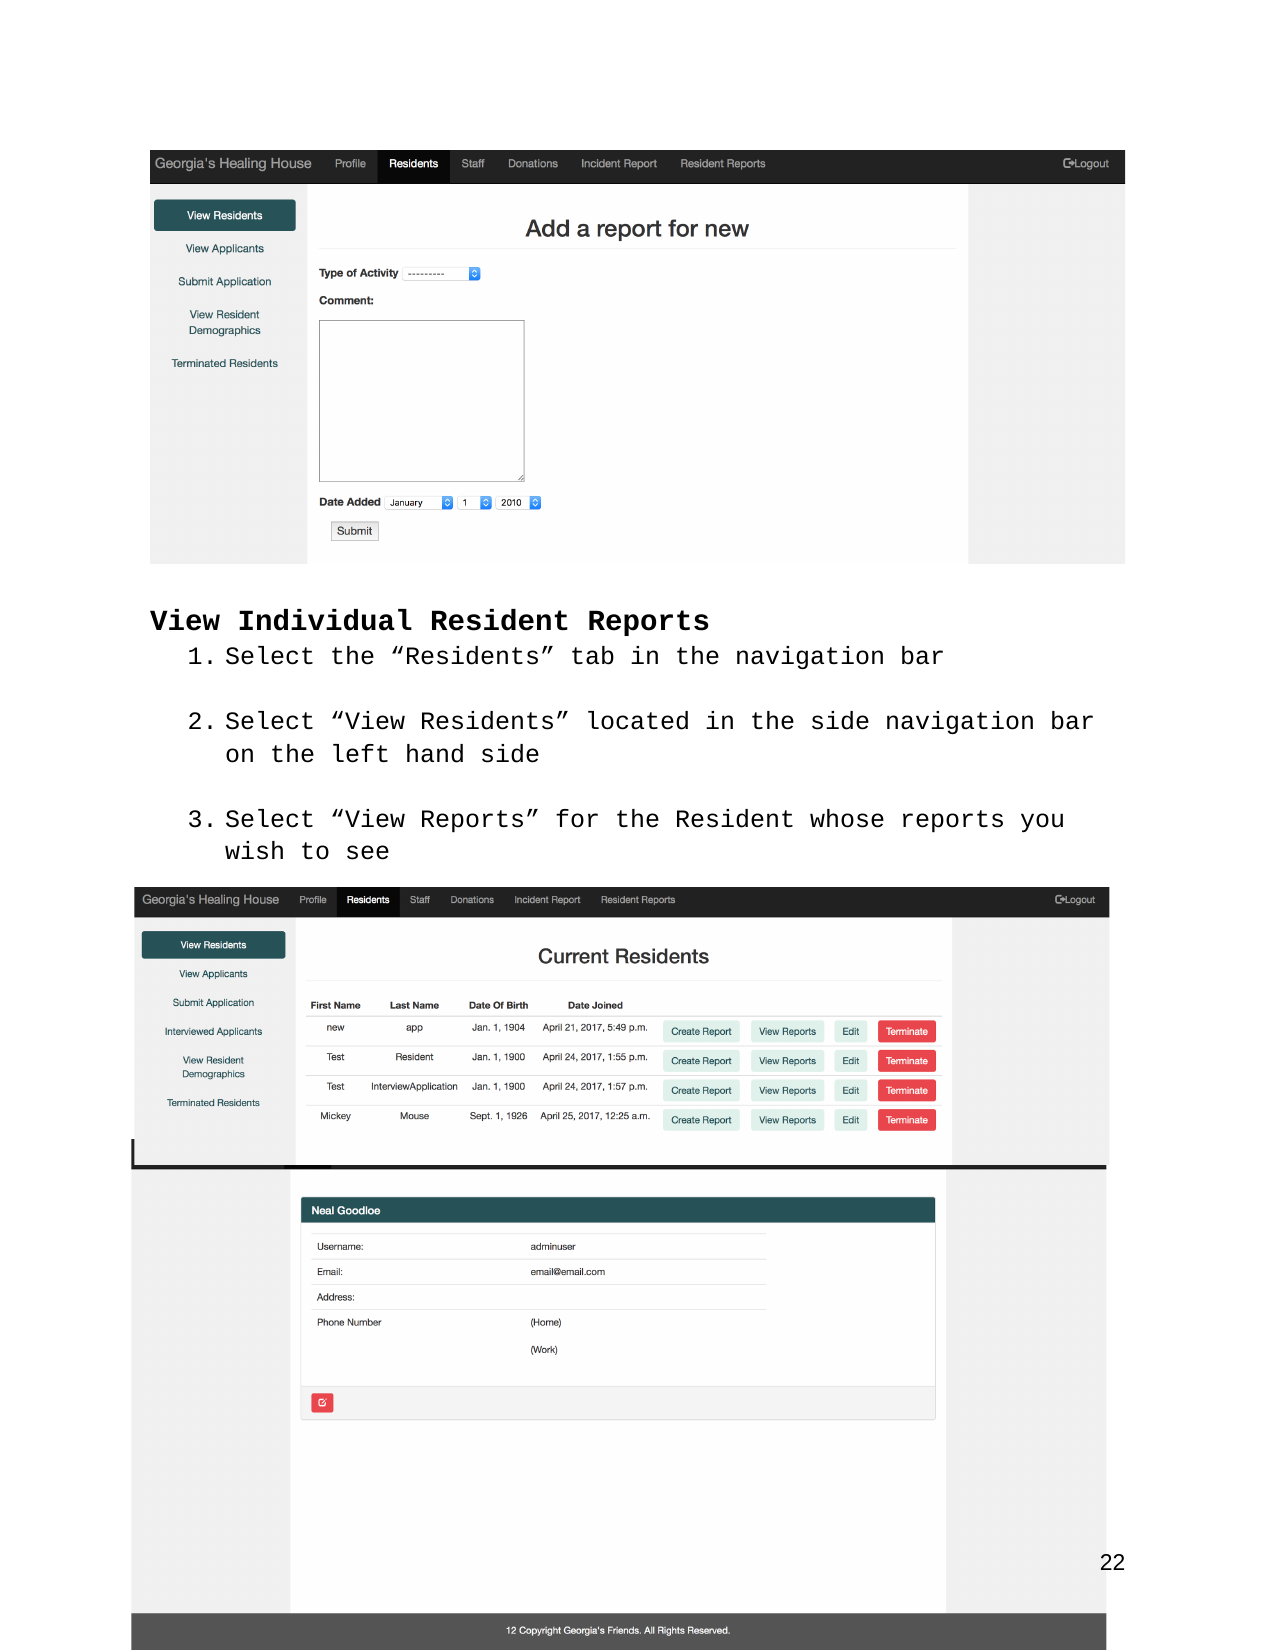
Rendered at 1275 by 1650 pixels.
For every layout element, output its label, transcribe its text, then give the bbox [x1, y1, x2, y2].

list Select “View Residents” located in the side navigation bar on the left hand side [187, 709, 1125, 769]
picture [150, 150, 1125, 564]
list Select “View Reports” for the Resident whose reports you wish to see [187, 806, 1125, 867]
list Select the “Residents” tab in the navigation bar [187, 644, 1125, 672]
picture [131, 887, 1110, 1650]
text View Individual Resident Reports [150, 606, 1125, 639]
